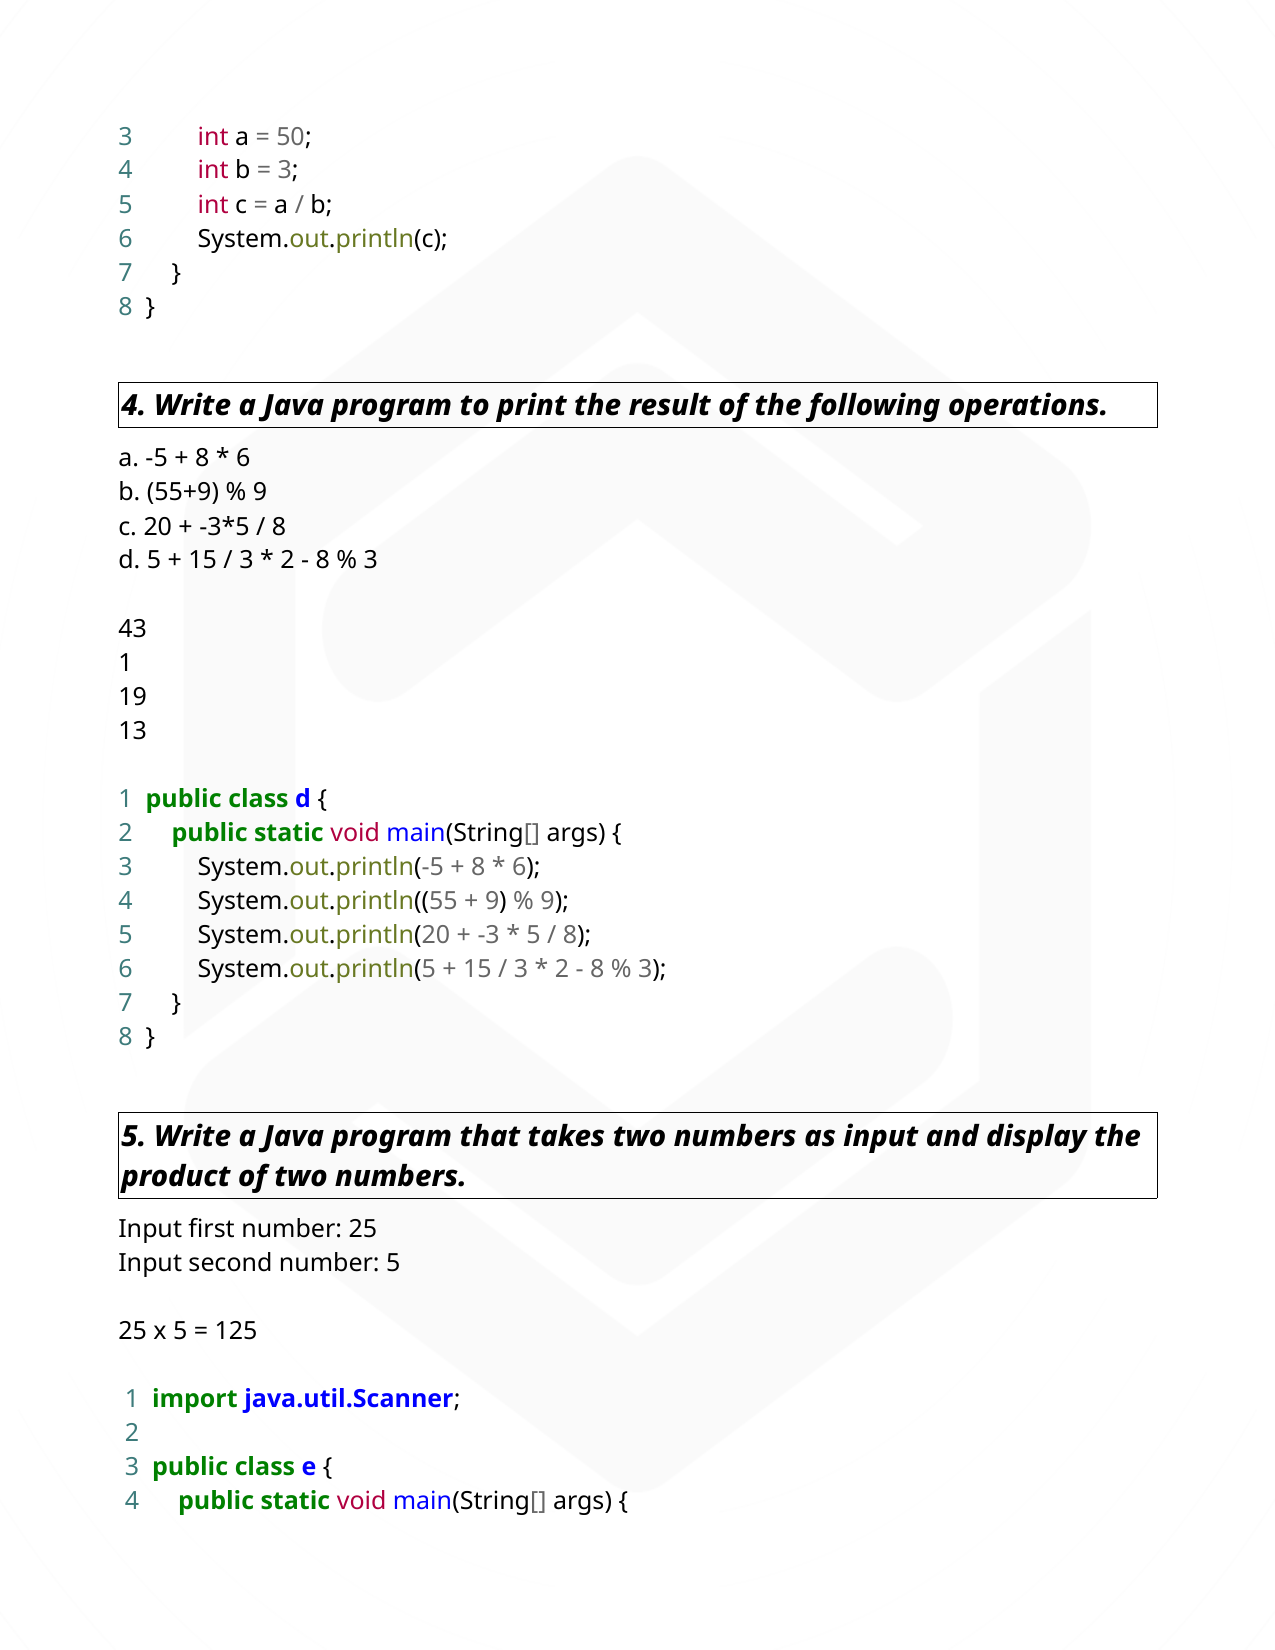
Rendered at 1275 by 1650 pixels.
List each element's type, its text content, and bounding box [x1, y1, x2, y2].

text 7 } [118, 985, 1157, 1019]
text a. -5 + 8 * 6 b. (55+9) % 9 c. 20 + -3*5 / 8 d. 5 + 15 / 3 * 2 - 8 % 3 43 1 19 13 [118, 440, 1157, 747]
text 4 int b = 3; [118, 152, 1157, 186]
text 3 int a = 50; [118, 118, 1157, 152]
text 5 System.out.println(20 + -3 * 5 / 8); [118, 917, 1157, 951]
text 4 System.out.println((55 + 9) % 9); [118, 883, 1157, 917]
text 1 import java.util.Scanner; [118, 1381, 1157, 1415]
text 2 [118, 1415, 1157, 1449]
text 1 public class d { [118, 781, 1157, 815]
text 6 System.out.println(5 + 15 / 3 * 2 - 8 % 3); [118, 951, 1157, 985]
subtitle 4. Write a Java program to print the result of the following operations. [119, 383, 1157, 427]
text 7 } [118, 254, 1157, 288]
text 2 public static void main(String[] args) { [118, 815, 1157, 849]
text 8 } [118, 288, 1157, 322]
text 3 System.out.println(-5 + 8 * 6); [118, 849, 1157, 883]
text 5 int c = a / b; [118, 186, 1157, 220]
subtitle 5. Write a Java program that takes two numbers as input and display the product of two numbers. [119, 1113, 1157, 1198]
text 6 System.out.println(c); [118, 220, 1157, 254]
text 4 public static void main(String[] args) { [118, 1483, 1157, 1517]
text 8 } [118, 1019, 1157, 1053]
text Input first number: 25 Input second number: 5 25 x 5 = 125 [118, 1210, 1157, 1347]
text 3 public class e { [118, 1449, 1157, 1483]
